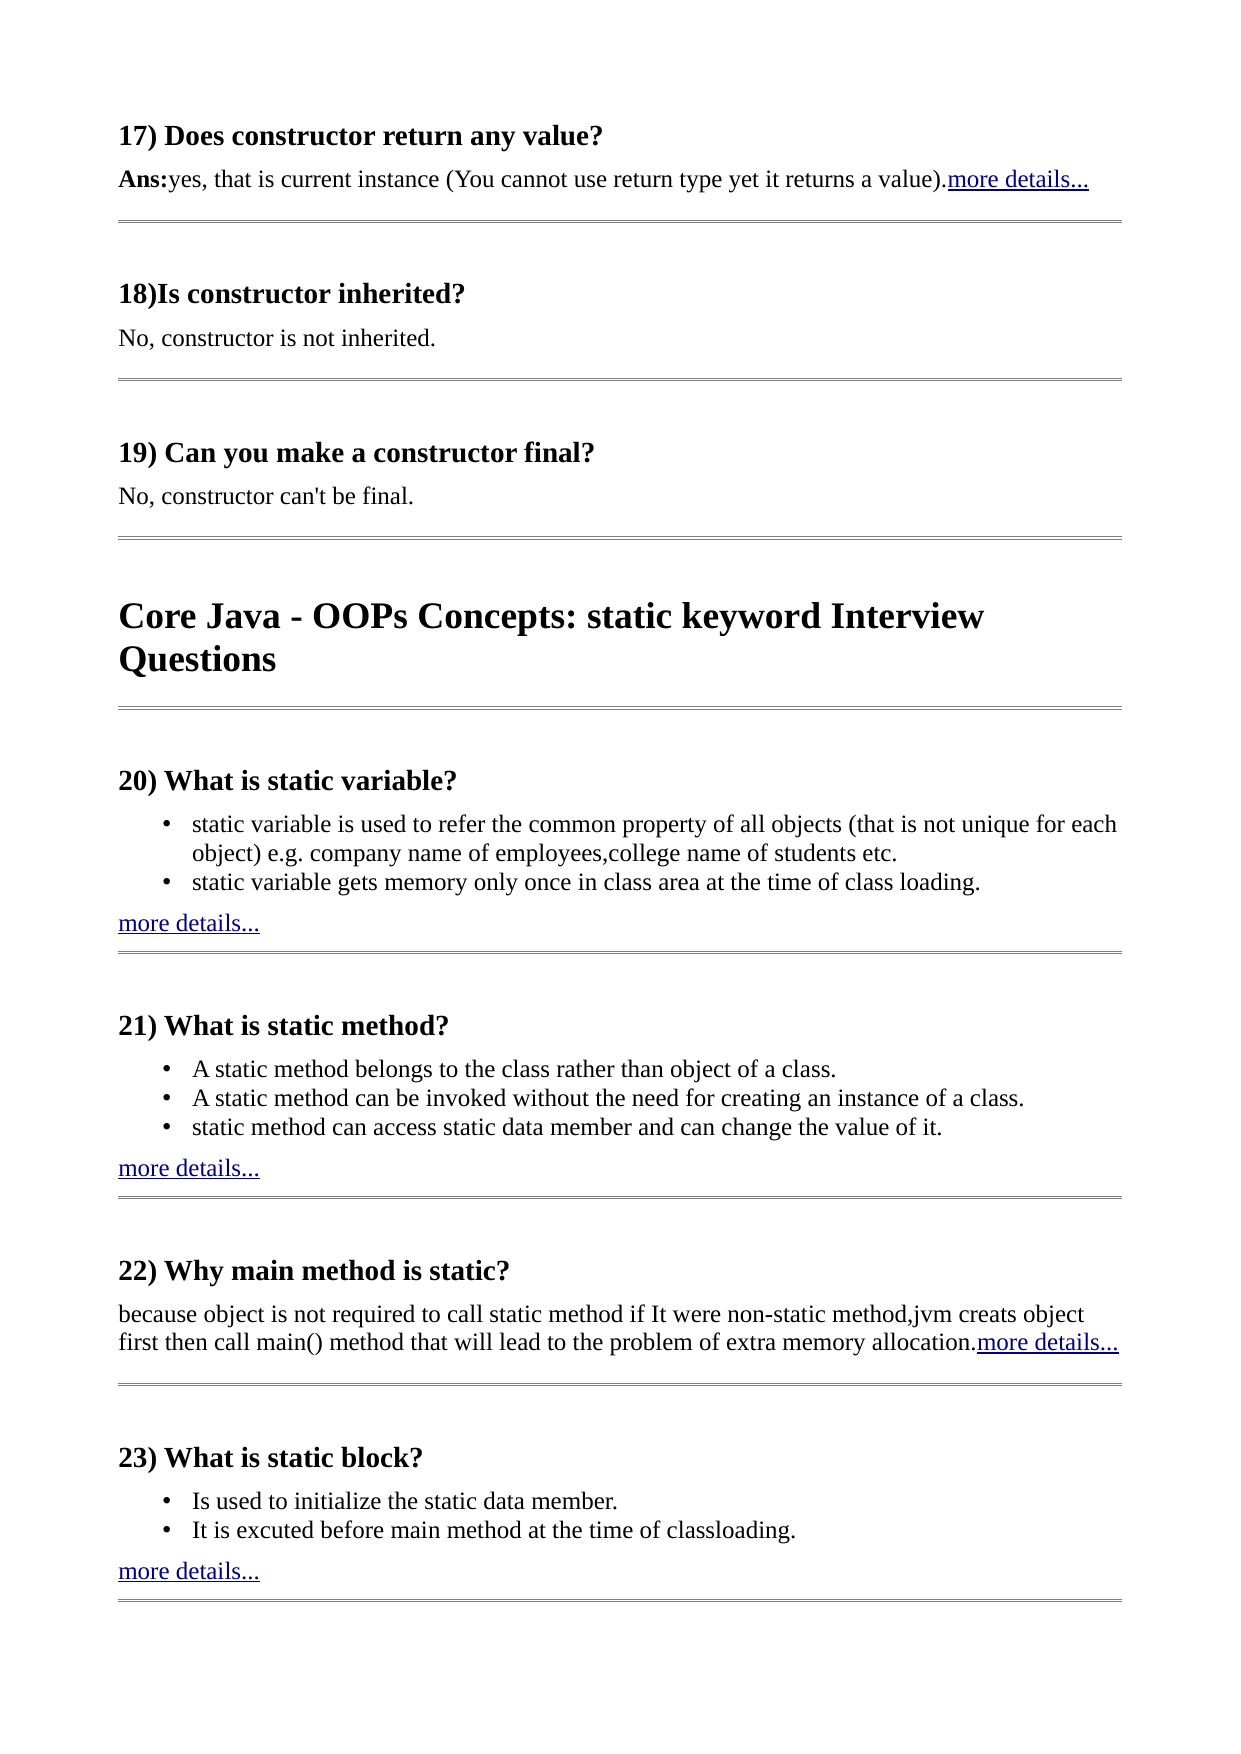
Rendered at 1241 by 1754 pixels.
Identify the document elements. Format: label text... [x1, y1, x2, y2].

text because object is not required to call static method if It were non-static method,jvm creats object first then call main() method that will lead to the problem of extra memory allocation.more details... [118, 1299, 1122, 1356]
text more details... [118, 1556, 1122, 1585]
subtitle 20) What is static variable? [118, 763, 1122, 797]
list A static method can be invoked without the need for creating an instance of a class. [162, 1083, 1122, 1112]
list Is used to initialize the static data member. [162, 1486, 1122, 1515]
text No, constructor can't be final. [118, 481, 1122, 510]
subtitle Core Java - OOPs Concepts: static keyword Interview Questions [118, 593, 1122, 680]
text Ans:yes, that is current instance (You cannot use return type yet it returns a value).more details... [118, 164, 1122, 193]
subtitle 22) Why main method is static? [118, 1253, 1122, 1286]
text more details... [118, 1153, 1122, 1182]
subtitle 17) Does constructor return any value? [118, 118, 1122, 152]
text more details... [118, 908, 1122, 937]
text No, constructor is not inherited. [118, 323, 1122, 351]
list static variable is used to refer the common property of all objects (that is not unique for each object) e.g. company name of employees,college name of students etc. [162, 809, 1122, 867]
subtitle 19) Can you make a constructor final? [118, 435, 1122, 468]
list It is excuted before main method at the time of classloading. [162, 1515, 1122, 1543]
list A static method belongs to the class rather than object of a class. [162, 1054, 1122, 1083]
subtitle 21) What is static method? [118, 1008, 1122, 1042]
subtitle 18)Is constructor inherited? [118, 277, 1122, 310]
subtitle 23) What is static block? [118, 1440, 1122, 1473]
list static variable gets memory only once in class area at the time of class loading. [162, 867, 1122, 896]
list static method can access static data member and can change the value of it. [162, 1112, 1122, 1140]
